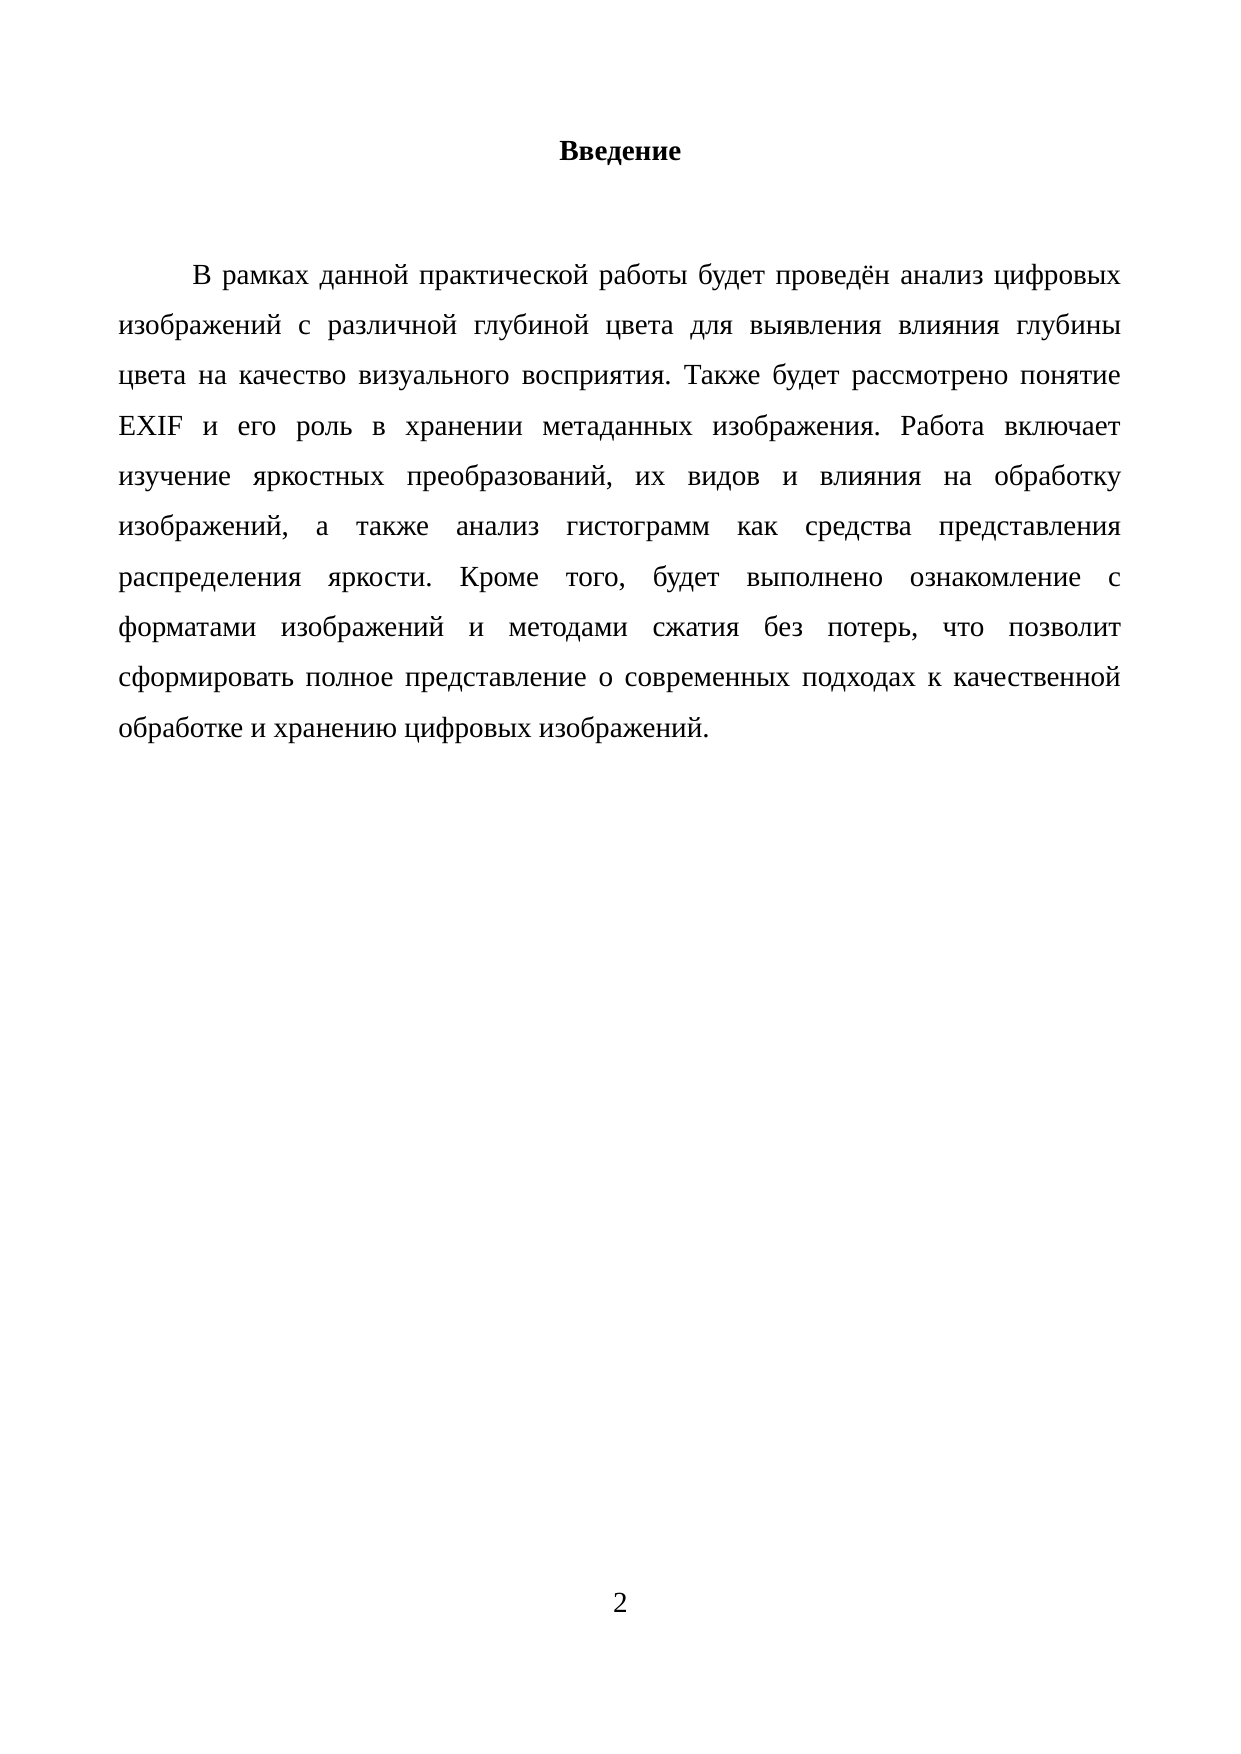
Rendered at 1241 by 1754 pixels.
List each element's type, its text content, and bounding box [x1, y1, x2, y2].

subtitle Введение [118, 133, 1122, 166]
text В рамках данной практической работы будет проведён анализ цифровых изображений с различной глубиной цвета для выявления влияния глубины цвета на качество визуального восприятия. Также будет рассмотрено понятие EXIF и его роль в хранении метаданных изображения. Работа включает изучение яркостных преобразований, их видов и влияния на обработку изображений, а также анализ гистограмм как средства представления распределения яркости. Кроме того, будет выполнено ознакомление с форматами изображений и методами сжатия без потерь, что позволит сформировать полное представление о современных подходах к качественной обработке и хранению цифровых изображений. [118, 257, 1122, 743]
